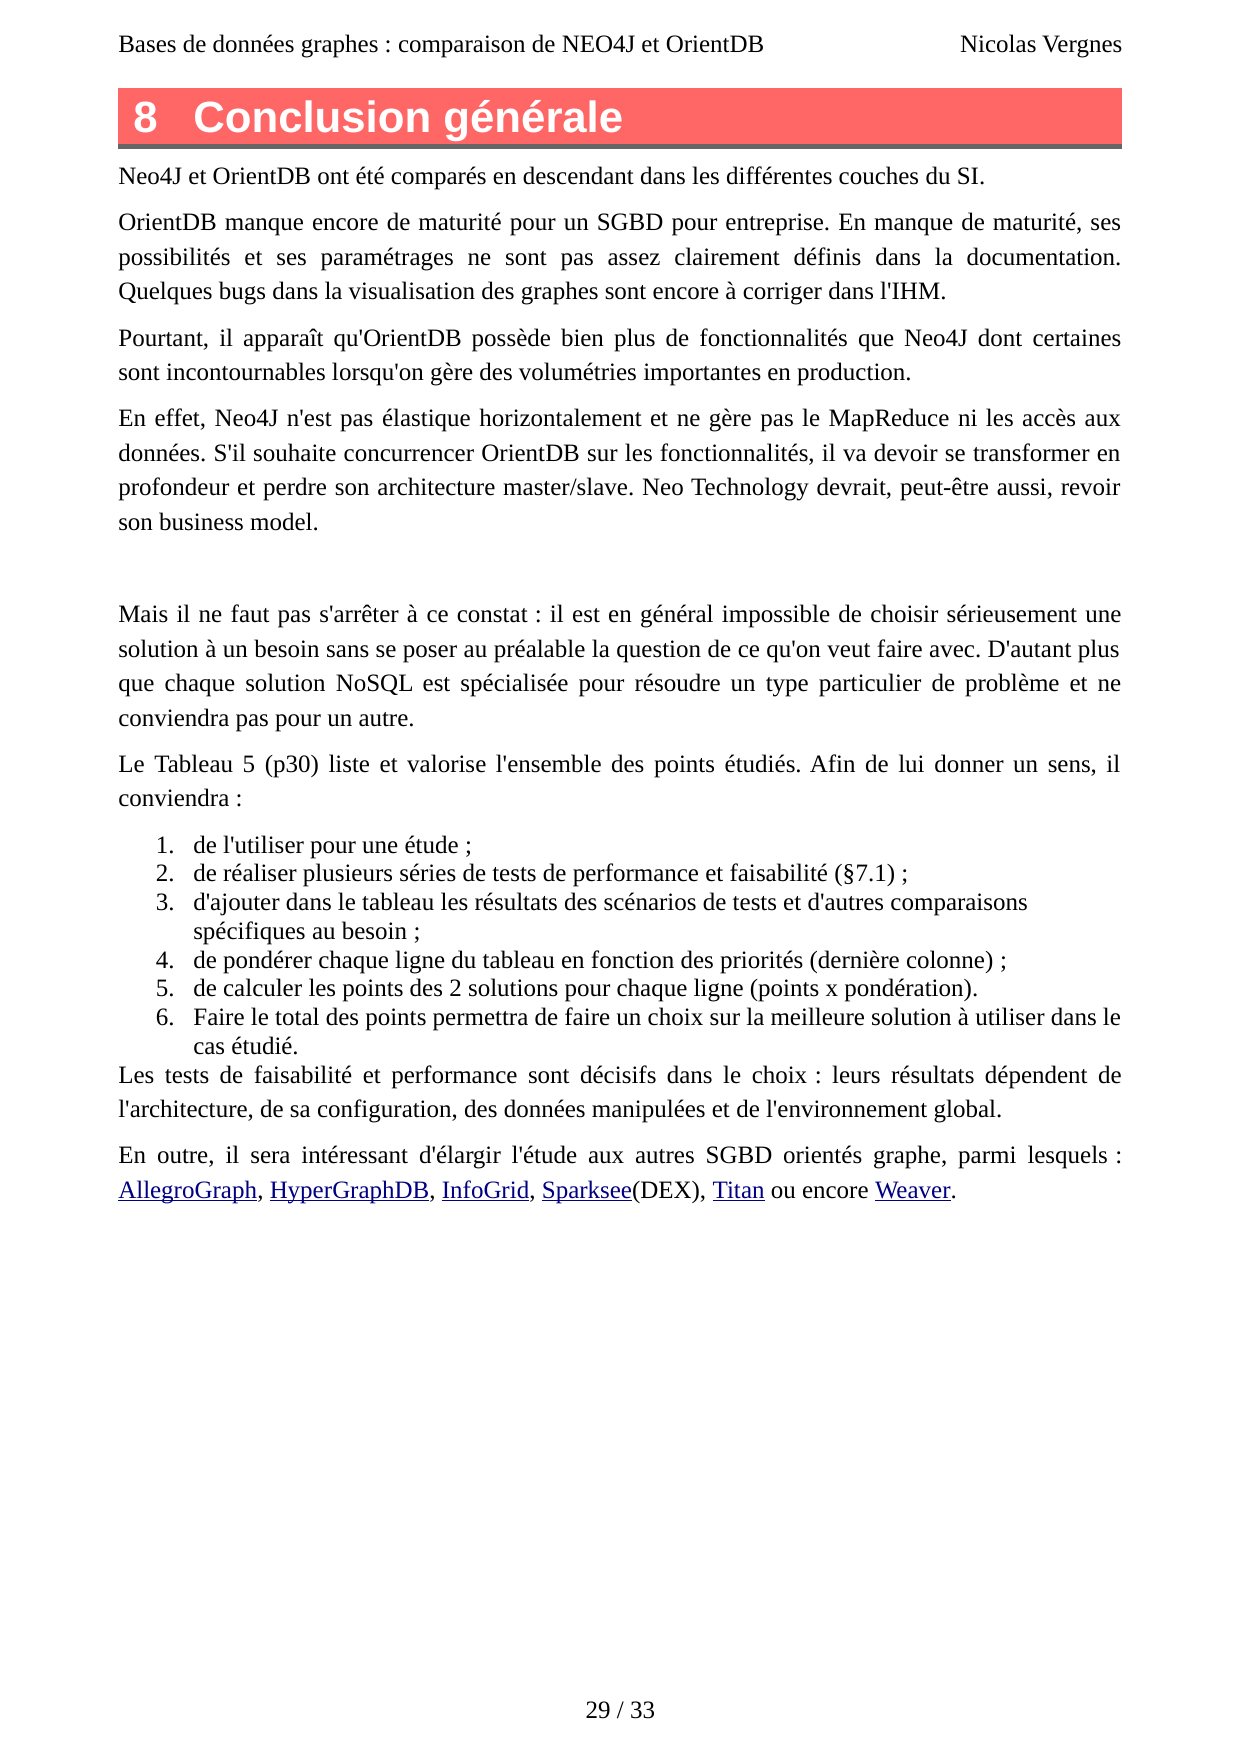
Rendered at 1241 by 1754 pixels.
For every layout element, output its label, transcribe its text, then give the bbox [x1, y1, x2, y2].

text Le Tableau 5 (p30) liste et valorise l'ensemble des points étudiés. Afin de lui donner un sens, il conviendra : [118, 749, 1122, 812]
text Mais il ne faut pas s'arrêter à ce constat : il est en général impossible de choisir sérieusement une solution à un besoin sans se poser au préalable la question de ce qu'on veut faire avec. D'autant plus que chaque solution NoSQL est spécialisée pour résoudre un type particulier de problème et ne conviendra pas pour un autre. [118, 599, 1122, 731]
list de l'utiliser pour une étude ; [156, 830, 1122, 858]
list Faire le total des points permettra de faire un choix sur la meilleure solution à utiliser dans le cas étudié. [156, 1002, 1122, 1060]
text Neo4J et OrientDB ont été comparés en descendant dans les différentes couches du SI. [118, 161, 1122, 190]
list de réaliser plusieurs séries de tests de performance et faisabilité (§7.1) ; [156, 858, 1122, 887]
list d'ajouter dans le tableau les résultats des scénarios de tests et d'autres comparaisons spécifiques au besoin ; [156, 887, 1122, 945]
text En outre, il sera intéressant d'élargir l'étude aux autres SGBD orientés graphe, parmi lesquels : AllegroGraph, HyperGraphDB, InfoGrid, Sparksee(DEX), Titan ou encore Weaver. [118, 1140, 1122, 1204]
list de pondérer chaque ligne du tableau en fonction des priorités (dernière colonne) ; [156, 945, 1122, 973]
text OrientDB manque encore de maturité pour un SGBD pour entreprise. En manque de maturité, ses possibilités et ses paramétrages ne sont pas assez clairement définis dans la documentation. Quelques bugs dans la visualisation des graphes sont encore à corriger dans l'IHM. [118, 207, 1122, 305]
subtitle Conclusion générale [118, 88, 1122, 144]
text Pourtant, il apparaît qu'OrientDB possède bien plus de fonctionnalités que Neo4J dont certaines sont incontournables lorsqu'on gère des volumétries importantes en production. [118, 323, 1122, 386]
text Les tests de faisabilité et performance sont décisifs dans le choix : leurs résultats dépendent de l'architecture, de sa configuration, des données manipulées et de l'environnement global. [118, 1060, 1122, 1123]
list de calculer les points des 2 solutions pour chaque ligne (points x pondération). [156, 973, 1122, 1002]
text En effet, Neo4J n'est pas élastique horizontalement et ne gère pas le MapReduce ni les accès aux données. S'il souhaite concurrencer OrientDB sur les fonctionnalités, il va devoir se transformer en profondeur et perdre son architecture master/slave. Neo Technology devrait, peut-être aussi, revoir son business model. [118, 403, 1122, 536]
